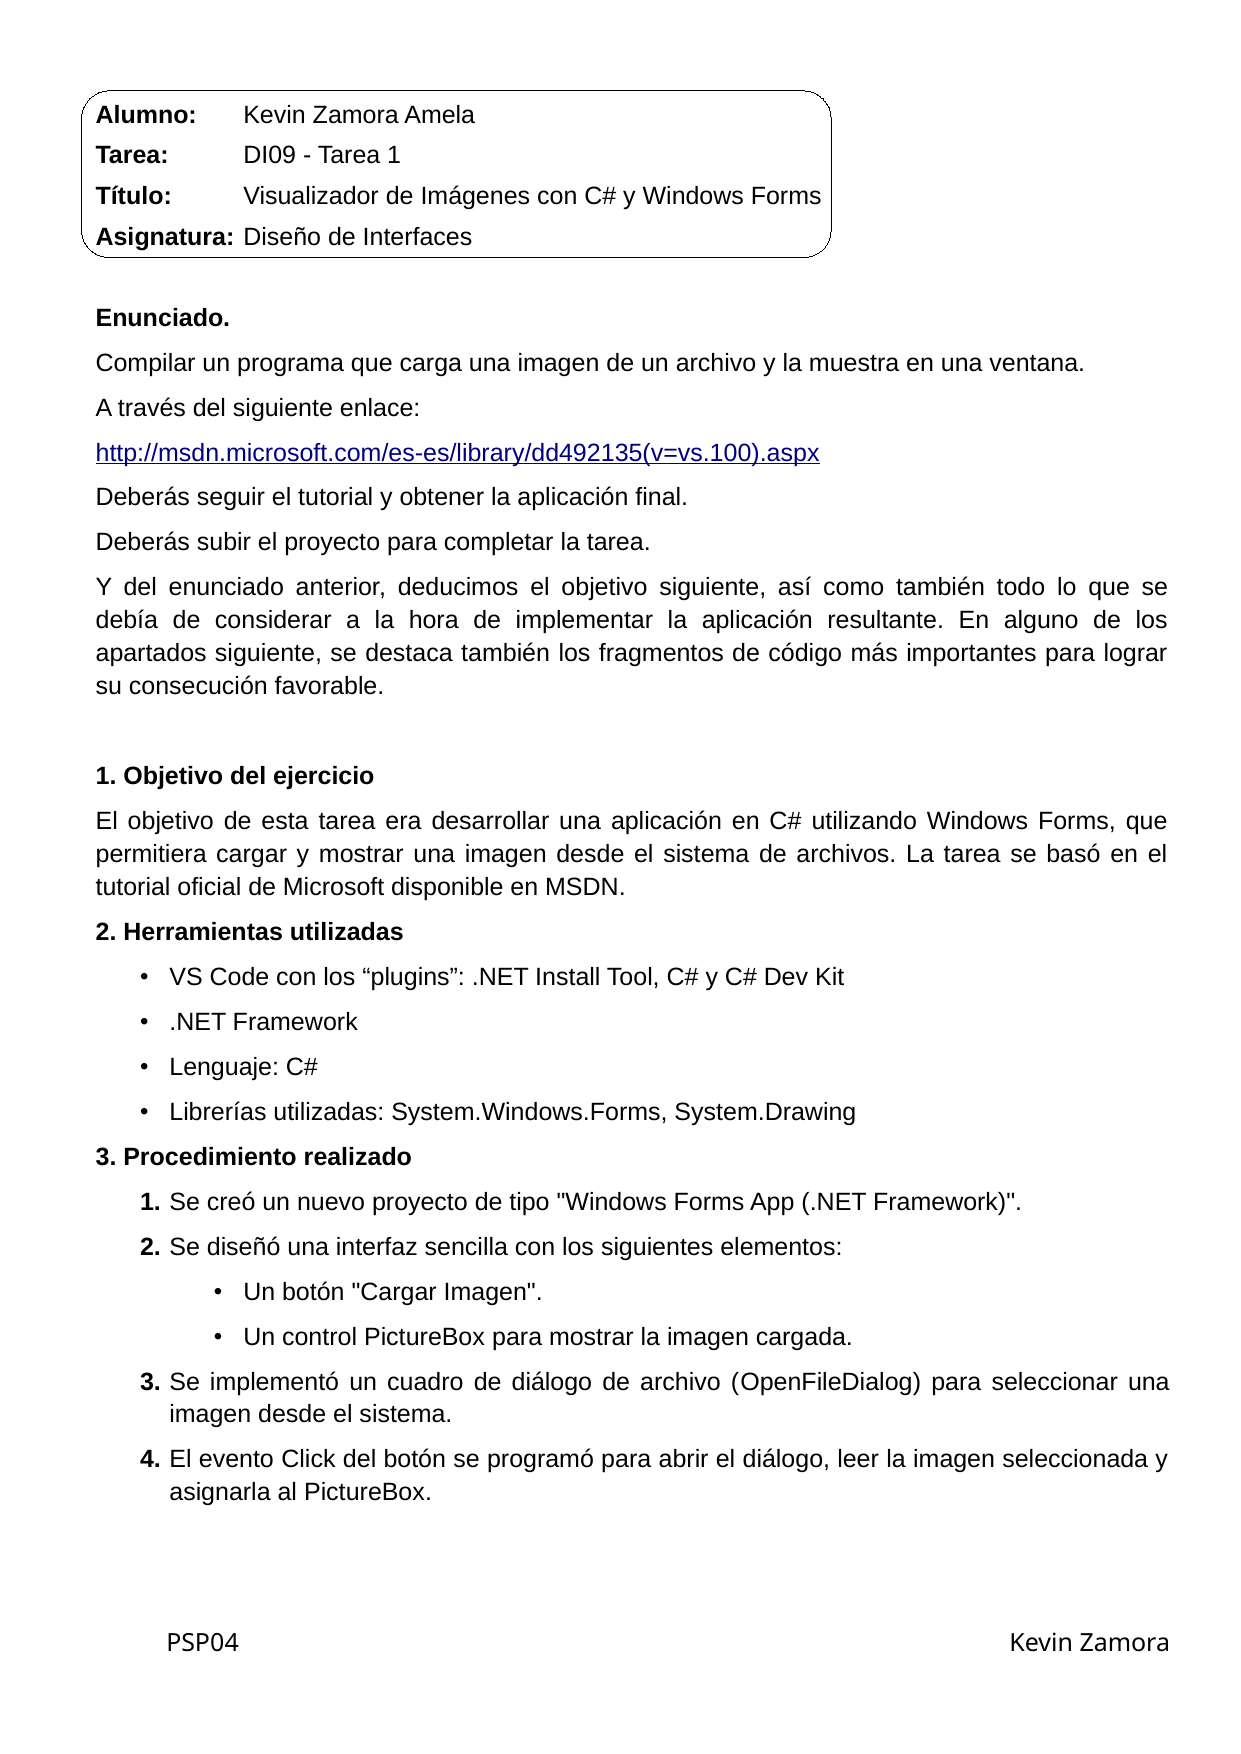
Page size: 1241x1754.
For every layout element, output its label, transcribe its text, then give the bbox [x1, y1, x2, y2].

text A través del siguiente enlace: [95, 393, 1170, 421]
text http://msdn.microsoft.com/es-es/library/dd492135(v=vs.100).aspx [95, 437, 1170, 466]
list Se diseñó una interfaz sencilla con los siguientes elementos: [140, 1232, 1170, 1260]
text Alumno: Kevin Zamora Amela [95, 100, 1170, 128]
text 2. Herramientas utilizadas [95, 917, 1170, 946]
list El evento Click del botón se programó para abrir el diálogo, leer la imagen seleccionada y asignarla al PictureBox. [140, 1444, 1170, 1506]
text Enunciado. [95, 303, 1170, 332]
text 3. Procedimiento realizado [95, 1142, 1170, 1171]
list Lenguaje: C# [140, 1052, 1170, 1081]
text [832, 181, 1170, 210]
list Un control PictureBox para mostrar la imagen cargada. [213, 1321, 1170, 1350]
text [832, 140, 1170, 169]
list Librerías utilizadas: System.Windows.Forms, System.Drawing [140, 1097, 1170, 1126]
text Compilar un programa que carga una imagen de un archivo y la muestra en una ventana. [95, 348, 1170, 376]
text Deberás subir el proyecto para completar la tarea. [95, 527, 1170, 556]
text Y del enunciado anterior, deducimos el objetivo siguiente, así como también todo lo que se debía de considerar a la hora de implementar la aplicación resultante. En alguno de los apartados siguiente, se destaca también los fragmentos de código más importantes para lograr su consecución favorable. [95, 572, 1170, 700]
list .NET Framework [140, 1007, 1170, 1036]
text Asignatura: Diseño de Interfaces [95, 222, 1170, 250]
list Un botón "Cargar Imagen". [213, 1276, 1170, 1305]
text Título: Visualizador de Imágenes con C# y Windows Forms [95, 181, 831, 210]
text 1. Objetivo del ejercicio [95, 761, 1170, 790]
list Se creó un nuevo proyecto de tipo "Windows Forms App (.NET Framework)". [140, 1187, 1170, 1215]
list Se implementó un cuadro de diálogo de archivo (OpenFileDialog) para seleccionar una imagen desde el sistema. [140, 1366, 1170, 1428]
list VS Code con los “plugins”: .NET Install Tool, C# y C# Dev Kit [140, 962, 1170, 991]
text El objetivo de esta tarea era desarrollar una aplicación en C# utilizando Windows Forms, que permitiera cargar y mostrar una imagen desde el sistema de archivos. La tarea se basó en el tutorial oficial de Microsoft disponible en MSDN. [95, 806, 1170, 901]
text Tarea: DI09 - Tarea 1 [95, 140, 831, 169]
text Deberás seguir el tutorial y obtener la aplicación final. [95, 482, 1170, 511]
